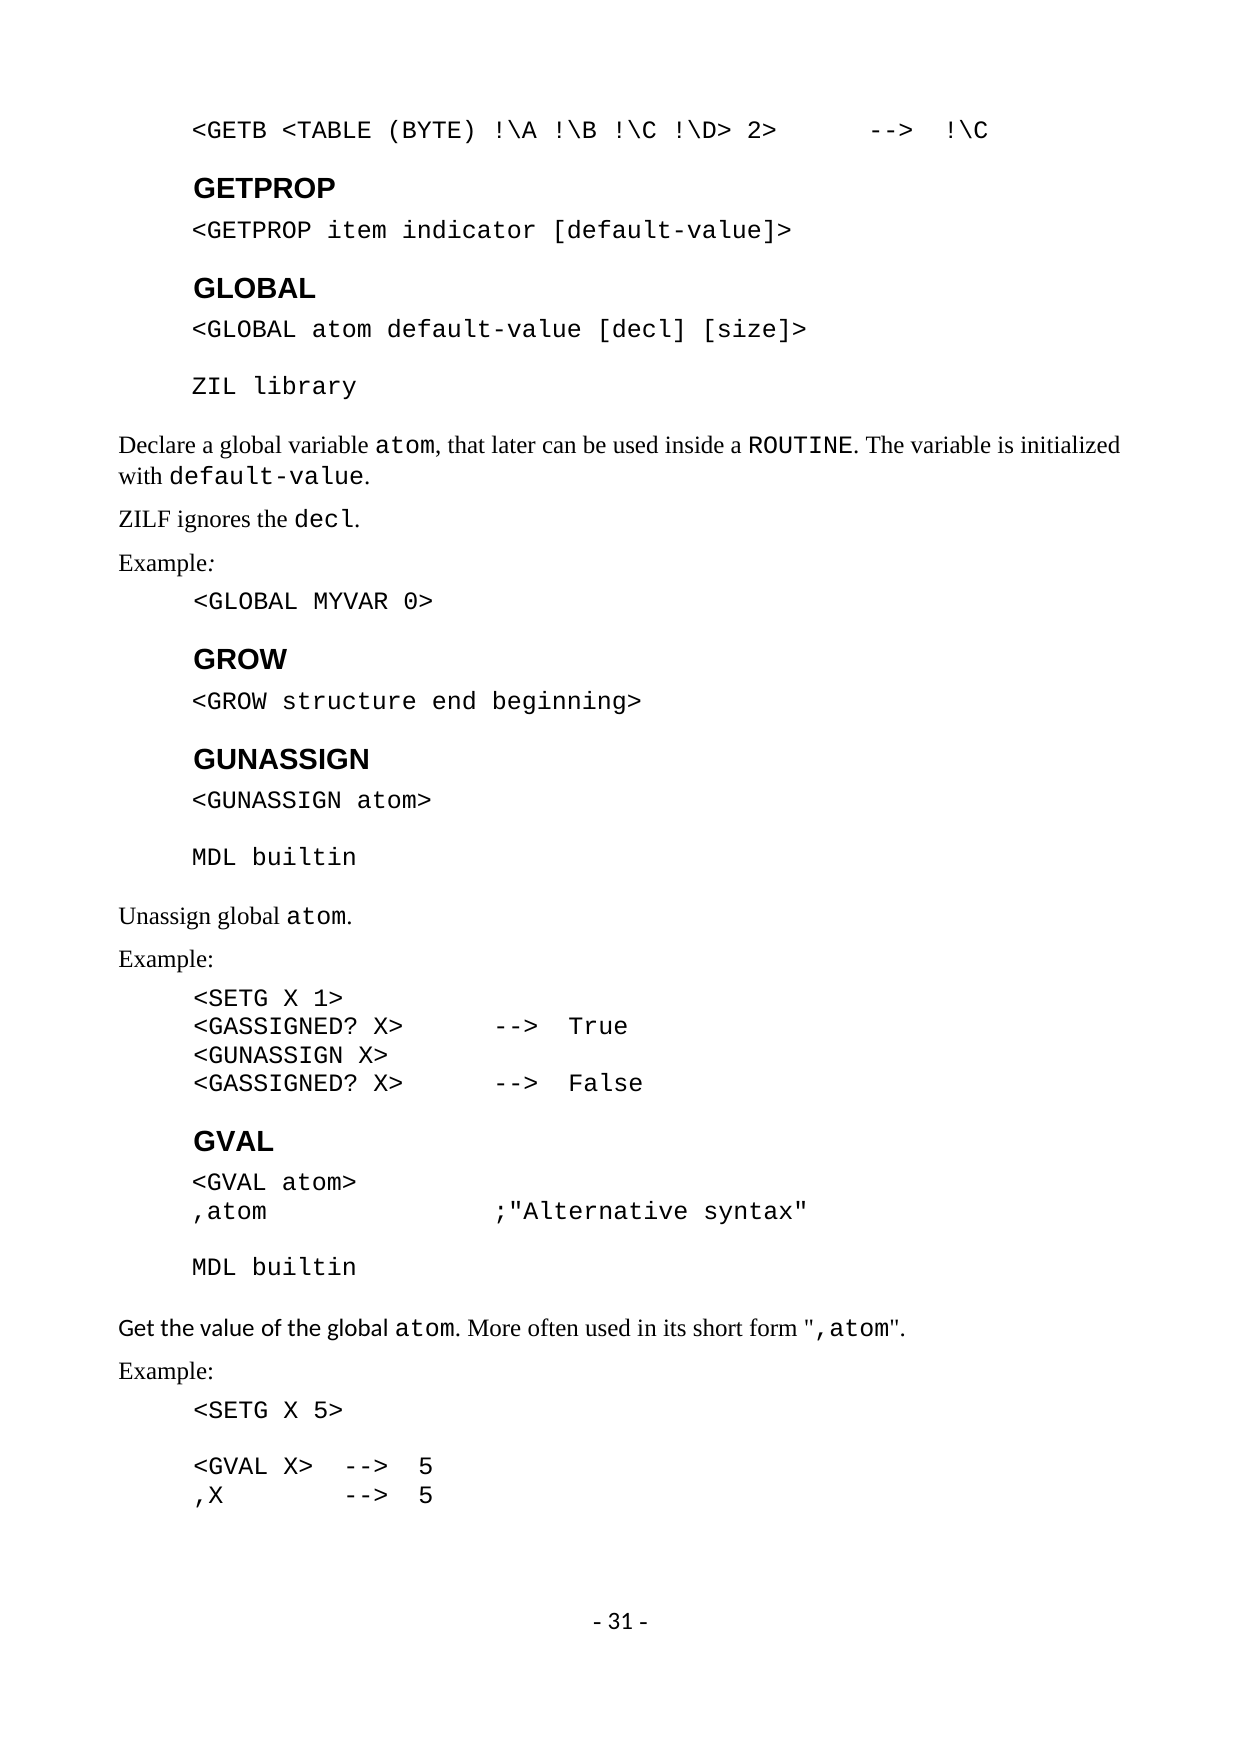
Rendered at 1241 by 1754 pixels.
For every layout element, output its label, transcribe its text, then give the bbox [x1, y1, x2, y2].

subtitle GLOBAL [118, 271, 1122, 304]
text <GLOBAL atom default-value [decl] [size]> [192, 317, 1122, 345]
subtitle GETPROP [118, 171, 1122, 205]
subtitle GVAL [118, 1124, 1122, 1157]
text <SETG X 1> <GASSIGNED? X> --> True <GUNASSIGN X> <GASSIGNED? X> --> False [118, 986, 1122, 1099]
text <GUNASSIGN atom> [192, 788, 1122, 816]
text Declare a global variable atom, that later can be used inside a ROUTINE. The variable is initialized with default-value. [118, 430, 1122, 492]
text MDL builtin [192, 1255, 1122, 1283]
text <GETPROP item indicator [default-value]> [192, 217, 1122, 246]
text <SETG X 5> <GVAL X> --> 5 ,X --> 5 [118, 1397, 1122, 1511]
text MDL builtin [192, 844, 1122, 873]
text <GROW structure end beginning> [192, 688, 1122, 717]
subtitle GROW [118, 642, 1122, 676]
text <GLOBAL MYVAR 0> [118, 589, 1122, 617]
subtitle GUNASSIGN [118, 742, 1122, 775]
text ZILF ignores the decl. [118, 504, 1122, 535]
text Unassign global atom. [118, 901, 1122, 932]
text Example: [118, 548, 1122, 576]
text <GVAL atom> ,atom ;"Alternative syntax" [192, 1170, 1122, 1227]
text Example: [118, 944, 1122, 973]
text Example: [118, 1356, 1122, 1385]
text ZIL library [192, 373, 1122, 402]
text Get the value of the global atom. More often used in its short form ",atom". [118, 1312, 1122, 1343]
text <GETB <TABLE (BYTE) !\A !\B !\C !\D> 2> --> !\C [192, 118, 1122, 146]
